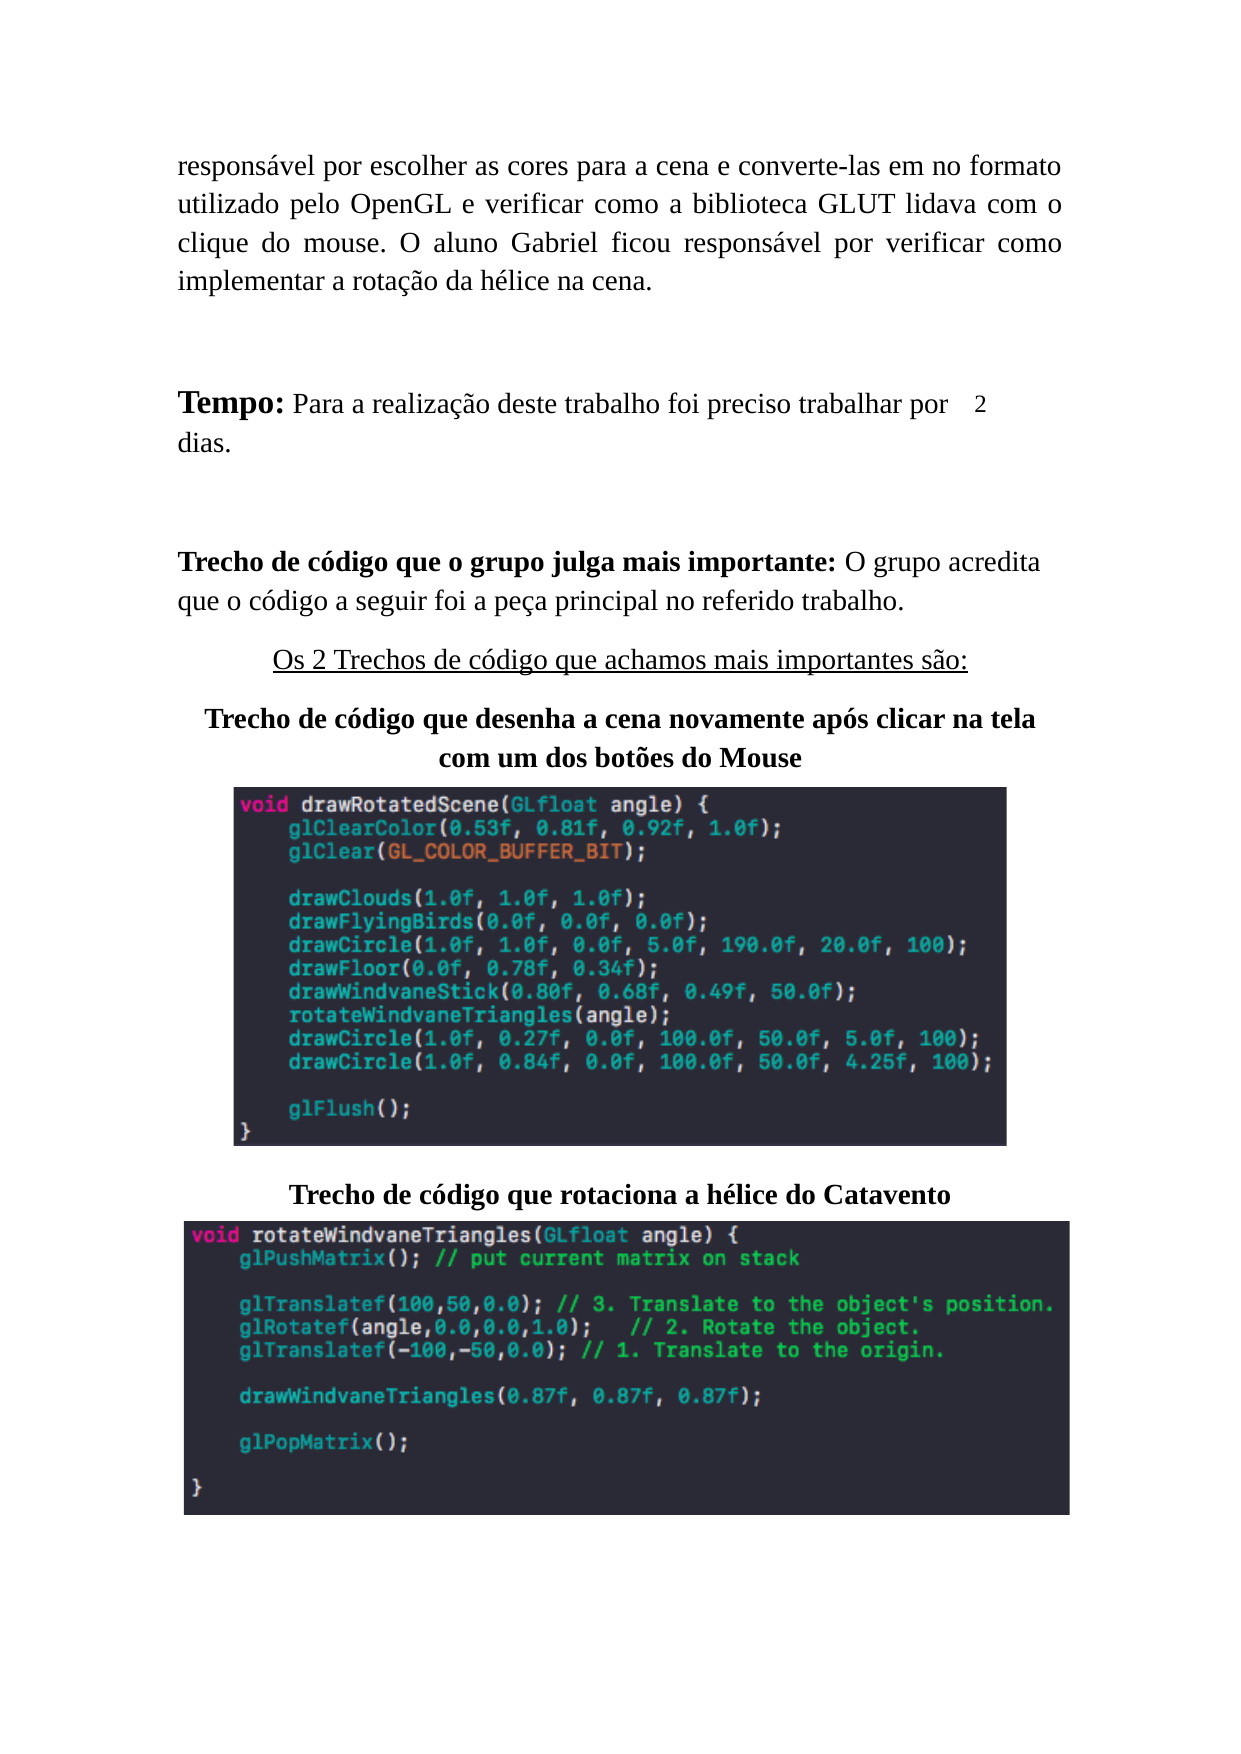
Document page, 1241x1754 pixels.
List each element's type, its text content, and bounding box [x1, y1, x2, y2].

text Trecho de código que desenha a cena novamente após clicar na tela com um dos botões do Mouse [177, 701, 1063, 773]
picture [233, 787, 1007, 1146]
text Trecho de código que o grupo julga mais importante: O grupo acredita que o código a seguir foi a peça principal no referido trabalho. [177, 544, 1063, 616]
text Os 2 Trechos de código que achamos mais importantes são: [177, 642, 1063, 676]
text Trecho de código que rotaciona a hélice do Catavento [177, 1177, 1063, 1210]
text responsável por escolher as cores para a cena e converte-las em no formato utilizado pelo OpenGL e verificar como a biblioteca GLUT lidava com o clique do mouse. O aluno Gabriel ficou responsável por verificar como implementar a rotação da hélice na cena. [177, 148, 1063, 297]
text Tempo: Para a realização deste trabalho foi preciso trabalhar por dias. [177, 382, 1063, 459]
picture [183, 1221, 1070, 1515]
